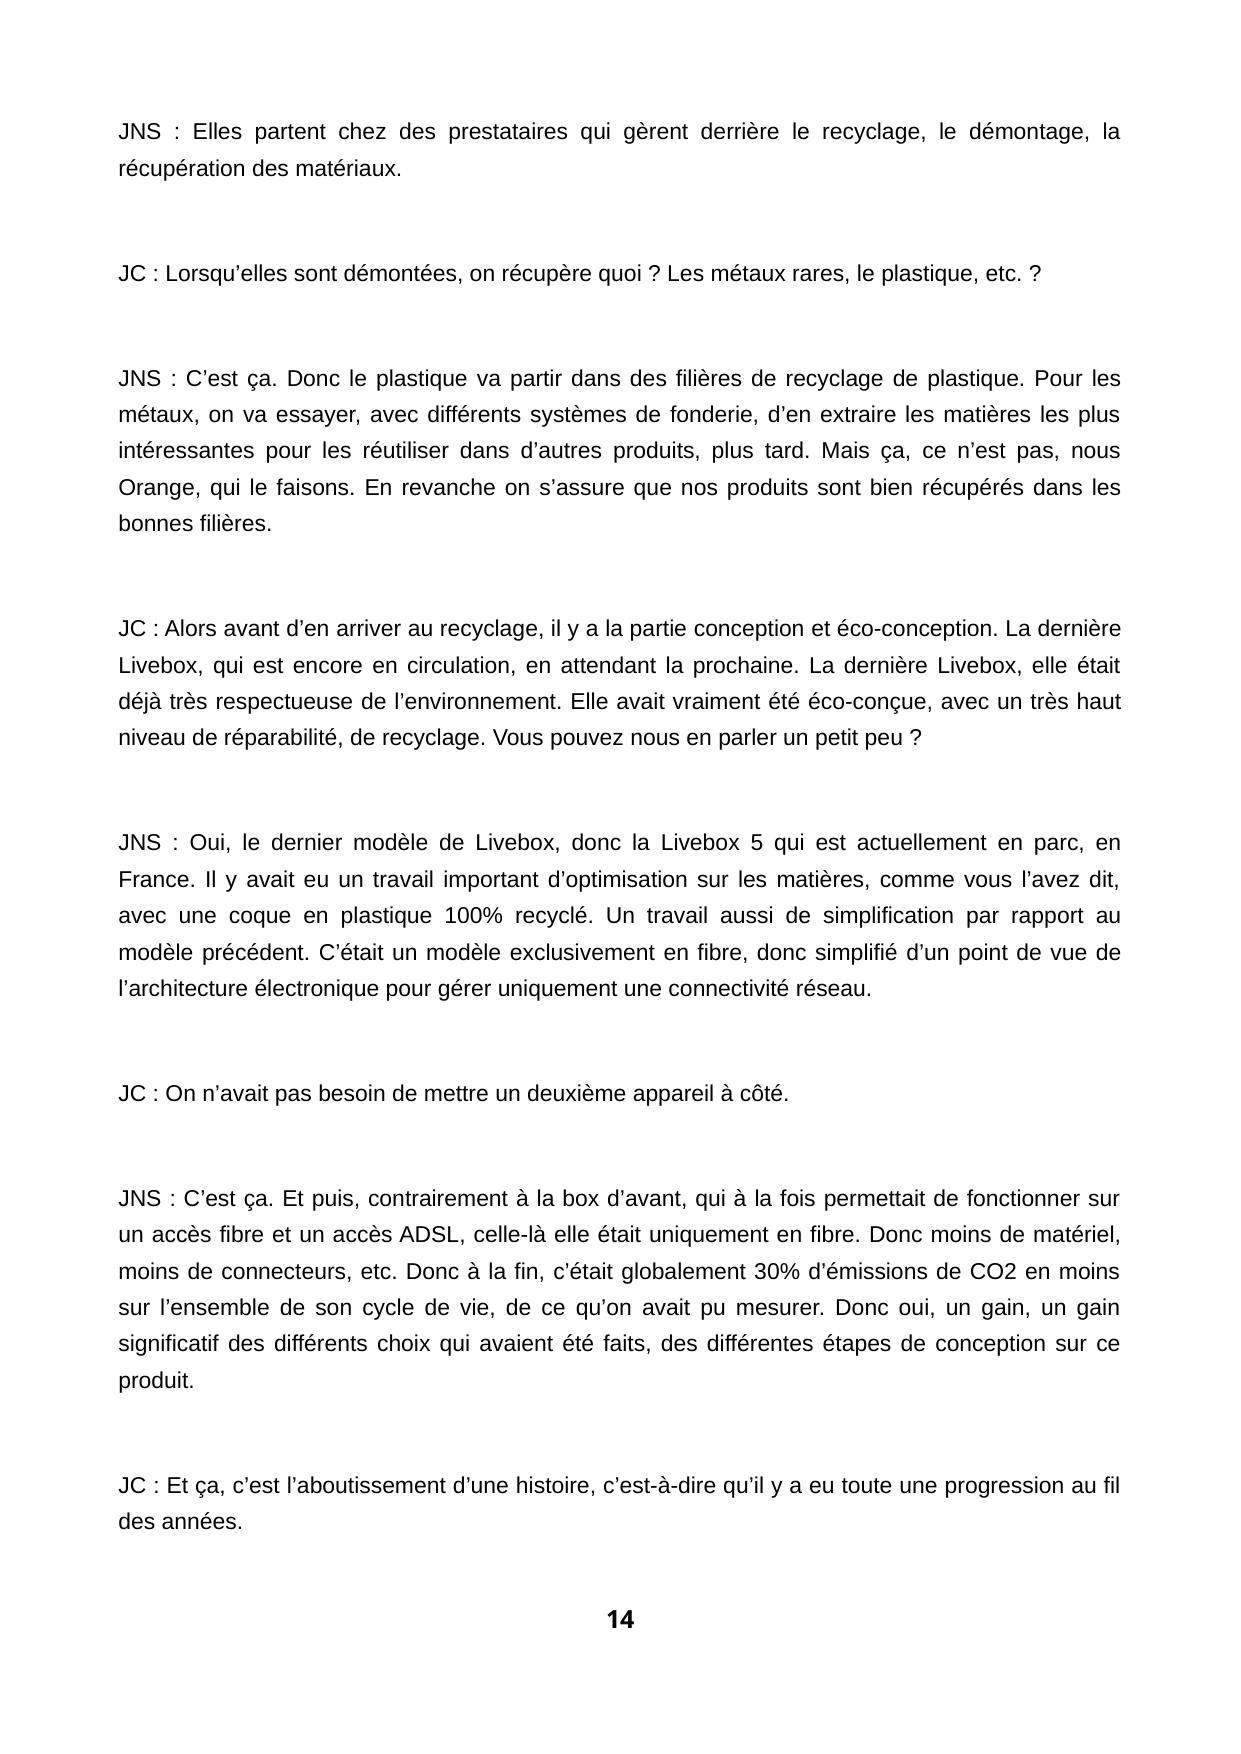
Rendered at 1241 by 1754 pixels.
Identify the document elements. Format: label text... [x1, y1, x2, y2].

text JC : Alors avant d’en arriver au recyclage, il y a la partie conception et éco-conception. La dernière Livebox, qui est encore en circulation, en attendant la prochaine. La dernière Livebox, elle était déjà très respectueuse de l’environnement. Elle avait vraiment été éco-conçue, avec un très haut niveau de réparabilité, de recyclage. Vous pouvez nous en parler un petit peu ? [118, 615, 1122, 751]
text JC : On n’avait pas besoin de mettre un deuxième appareil à côté. [118, 1080, 1122, 1106]
text JNS : C’est ça. Donc le plastique va partir dans des filières de recyclage de plastique. Pour les métaux, on va essayer, avec différents systèmes de fonderie, d’en extraire les matières les plus intéressantes pour les réutiliser dans d’autres produits, plus tard. Mais ça, ce n’est pas, nous Orange, qui le faisons. En revanche on s’assure que nos produits sont bien récupérés dans les bonnes filières. [118, 365, 1122, 536]
text JNS : C’est ça. Et puis, contrairement à la box d’avant, qui à la fois permettait de fonctionner sur un accès fibre et un accès ADSL, celle-là elle était uniquement en fibre. Donc moins de matériel, moins de connecteurs, etc. Donc à la fin, c’était globalement 30% d’émissions de CO2 en moins sur l’ensemble de son cycle de vie, de ce qu’on avait pu mesurer. Donc oui, un gain, un gain significatif des différents choix qui avaient été faits, des différentes étapes de conception sur ce produit. [118, 1185, 1122, 1393]
text JC : Et ça, c’est l’aboutissement d’une histoire, c’est-à-dire qu’il y a eu toute une progression au fil des années. [118, 1472, 1122, 1534]
text JC : Lorsqu’elles sont démontées, on récupère quoi ? Les métaux rares, le plastique, etc. ? [118, 259, 1122, 286]
text JNS : Elles partent chez des prestataires qui gèrent derrière le recyclage, le démontage, la récupération des matériaux. [118, 118, 1122, 181]
text JNS : Oui, le dernier modèle de Livebox, donc la Livebox 5 qui est actuellement en parc, en France. Il y avait eu un travail important d’optimisation sur les matières, comme vous l’avez dit, avec une coque en plastique 100% recyclé. Un travail aussi de simplification par rapport au modèle précédent. C’était un modèle exclusivement en fibre, donc simplifié d’un point de vue de l’architecture électronique pour gérer uniquement une connectivité réseau. [118, 829, 1122, 1001]
